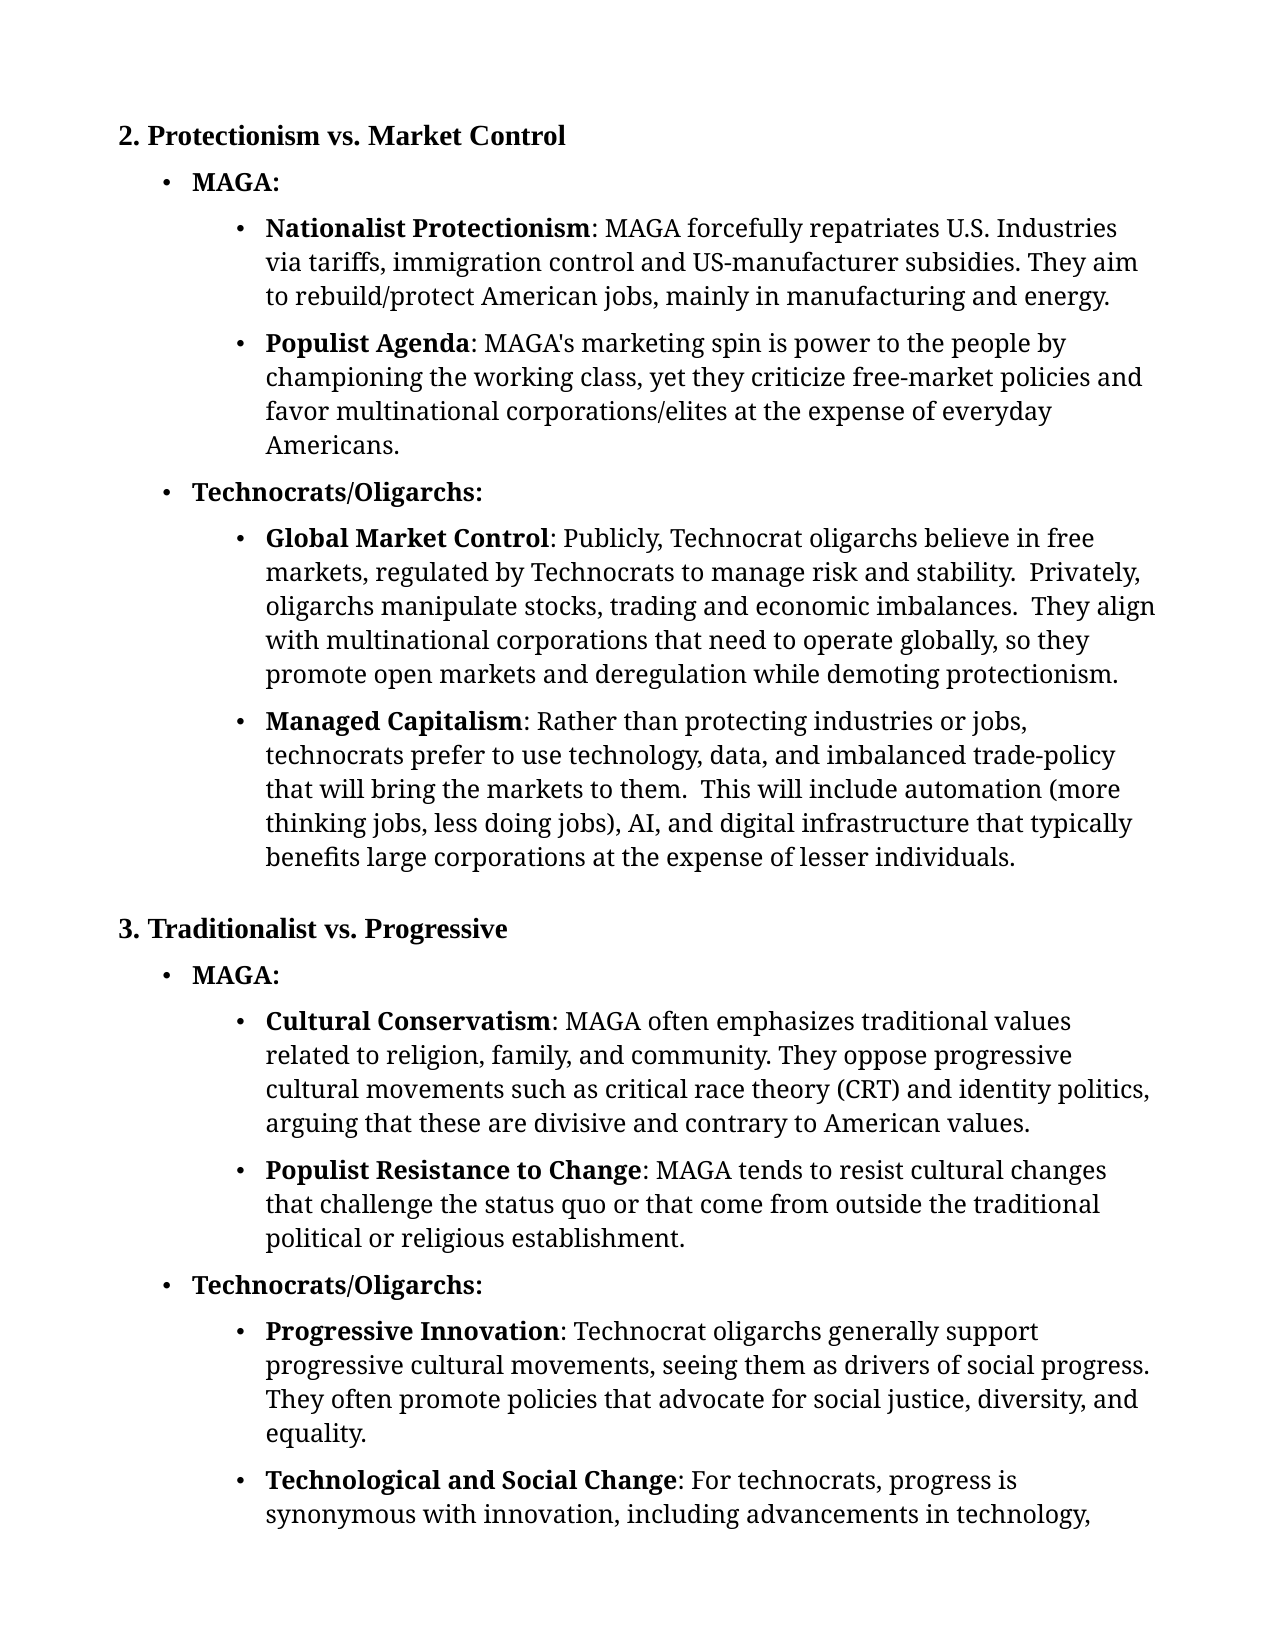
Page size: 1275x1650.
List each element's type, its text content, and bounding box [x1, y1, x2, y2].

list Progressive Innovation: Technocrat oligarchs generally support progressive cultural movements, seeing them as drivers of social progress. They often promote policies that advocate for social justice, diversity, and equality. [236, 1314, 1157, 1450]
list Technological and Social Change: For technocrats, progress is synonymous with innovation, including advancements in technology, [236, 1463, 1157, 1531]
list MAGA: [162, 957, 1157, 991]
list MAGA: [162, 164, 1157, 198]
list Populist Agenda: MAGA's marketing spin is power to the people by championing the working class, yet they criticize free-market policies and favor multinational corporations/elites at the expense of everyday Americans. [236, 325, 1157, 462]
list Global Market Control: Publicly, Technocrat oligarchs believe in free markets, regulated by Technocrats to manage risk and stability. Privately, oligarchs manipulate stocks, trading and economic imbalances. They align with multinational corporations that need to operate globally, so they promote open markets and deregulation while demoting protectionism. [236, 521, 1157, 691]
subtitle 3. Traditionalist vs. Progressive [118, 911, 1157, 945]
list Technocrats/Oligarchs: [162, 1267, 1157, 1301]
list Cultural Conservatism: MAGA often emphasizes traditional values related to religion, family, and community. They oppose progressive cultural movements such as critical race theory (CRT) and identity politics, arguing that these are divisive and contrary to American values. [236, 1004, 1157, 1140]
list Managed Capitalism: Rather than protecting industries or jobs, technocrats prefer to use technology, data, and imbalanced trade-policy that will bring the markets to them. This will include automation (more thinking jobs, less doing jobs), AI, and digital infrastructure that typically benefits large corporations at the expense of lesser individuals. [236, 703, 1157, 874]
subtitle 2. Protectionism vs. Market Control [118, 118, 1157, 152]
list Technocrats/Oligarchs: [162, 474, 1157, 508]
list Nationalist Protectionism: MAGA forcefully repatriates U.S. Industries via tariffs, immigration control and US-manufacturer subsidies. They aim to rebuild/protect American jobs, mainly in manufacturing and energy. [236, 211, 1157, 313]
list Populist Resistance to Change: MAGA tends to resist cultural changes that challenge the status quo or that come from outside the traditional political or religious establishment. [236, 1153, 1157, 1255]
